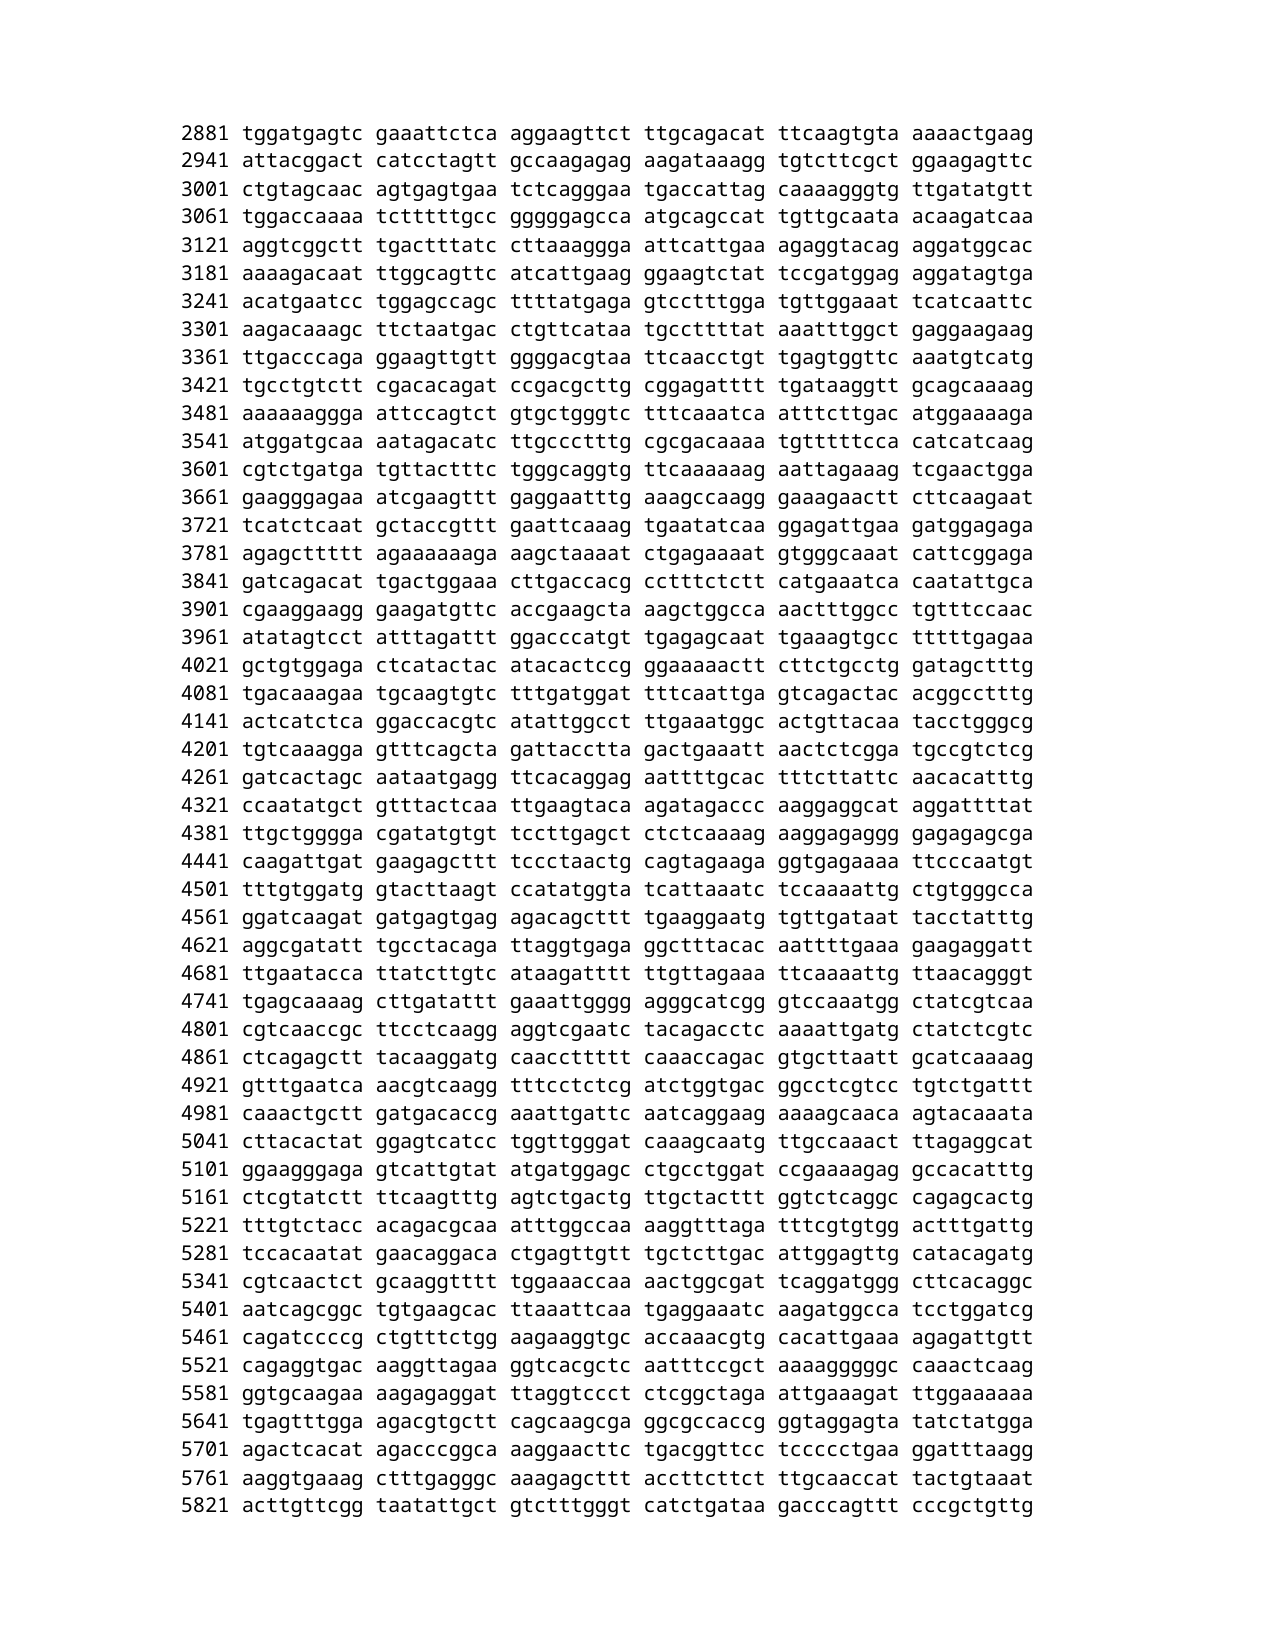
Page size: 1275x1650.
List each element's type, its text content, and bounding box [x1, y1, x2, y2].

text 5101 ggaagggaga gtcattgtat atgatggagc ctgcctggat ccgaaaagag gccacatttg [118, 1155, 1157, 1183]
text 4261 gatcactagc aataatgagg ttcacaggag aattttgcac tttcttattc aacacatttg [118, 763, 1157, 791]
text 3901 cgaaggaagg gaagatgttc accgaagcta aagctggcca aactttggcc tgtttccaac [118, 594, 1157, 622]
text 4381 ttgctgggga cgatatgtgt tccttgagct ctctcaaaag aaggagaggg gagagagcga [118, 819, 1157, 847]
text 3781 agagcttttt agaaaaaaga aagctaaaat ctgagaaaat gtgggcaaat cattcggaga [118, 538, 1157, 566]
text 3721 tcatctcaat gctaccgttt gaattcaaag tgaatatcaa ggagattgaa gatggagaga [118, 510, 1157, 538]
text 4981 caaactgctt gatgacaccg aaattgattc aatcaggaag aaaagcaaca agtacaaata [118, 1099, 1157, 1127]
text 3361 ttgacccaga ggaagttgtt ggggacgtaa ttcaacctgt tgagtggttc aaatgtcatg [118, 342, 1157, 370]
text 5521 cagaggtgac aaggttagaa ggtcacgctc aatttccgct aaaagggggc caaactcaag [118, 1351, 1157, 1379]
text 4021 gctgtggaga ctcatactac atacactccg ggaaaaactt cttctgcctg gatagctttg [118, 651, 1157, 678]
text 5041 cttacactat ggagtcatcc tggttgggat caaagcaatg ttgccaaact ttagaggcat [118, 1127, 1157, 1155]
text 3181 aaaagacaat ttggcagttc atcattgaag ggaagtctat tccgatggag aggatagtga [118, 258, 1157, 286]
text 5161 ctcgtatctt ttcaagtttg agtctgactg ttgctacttt ggtctcaggc cagagcactg [118, 1183, 1157, 1211]
text 4501 tttgtggatg gtacttaagt ccatatggta tcattaaatc tccaaaattg ctgtgggcca [118, 875, 1157, 903]
text 2881 tggatgagtc gaaattctca aggaagttct ttgcagacat ttcaagtgta aaaactgaag [118, 118, 1157, 146]
text 5581 ggtgcaagaa aagagaggat ttaggtccct ctcggctaga attgaaagat ttggaaaaaa [118, 1379, 1157, 1407]
text 4861 ctcagagctt tacaaggatg caaccttttt caaaccagac gtgcttaatt gcatcaaaag [118, 1043, 1157, 1071]
text 4201 tgtcaaagga gtttcagcta gattacctta gactgaaatt aactctcgga tgccgtctcg [118, 734, 1157, 763]
text 3481 aaaaaaggga attccagtct gtgctgggtc tttcaaatca atttcttgac atggaaaaga [118, 398, 1157, 426]
text 3241 acatgaatcc tggagccagc ttttatgaga gtcctttgga tgttggaaat tcatcaattc [118, 286, 1157, 314]
text 4441 caagattgat gaagagcttt tccctaactg cagtagaaga ggtgagaaaa ttcccaatgt [118, 847, 1157, 875]
text 5821 acttgttcgg taatattgct gtctttgggt catctgataa gacccagttt cccgctgttg [118, 1491, 1157, 1519]
text 3001 ctgtagcaac agtgagtgaa tctcagggaa tgaccattag caaaagggtg ttgatatgtt [118, 174, 1157, 202]
text 4621 aggcgatatt tgcctacaga ttaggtgaga ggctttacac aattttgaaa gaagaggatt [118, 931, 1157, 959]
text 4561 ggatcaagat gatgagtgag agacagcttt tgaaggaatg tgttgataat tacctatttg [118, 903, 1157, 931]
text 2941 attacggact catcctagtt gccaagagag aagataaagg tgtcttcgct ggaagagttc [118, 146, 1157, 174]
text 4141 actcatctca ggaccacgtc atattggcct ttgaaatggc actgttacaa tacctgggcg [118, 707, 1157, 734]
text 4681 ttgaatacca ttatcttgtc ataagatttt ttgttagaaa ttcaaaattg ttaacagggt [118, 959, 1157, 987]
text 4921 gtttgaatca aacgtcaagg tttcctctcg atctggtgac ggcctcgtcc tgtctgattt [118, 1071, 1157, 1099]
text 4801 cgtcaaccgc ttcctcaagg aggtcgaatc tacagacctc aaaattgatg ctatctcgtc [118, 1015, 1157, 1043]
text 3061 tggaccaaaa tctttttgcc gggggagcca atgcagccat tgttgcaata acaagatcaa [118, 202, 1157, 230]
text 3961 atatagtcct atttagattt ggacccatgt tgagagcaat tgaaagtgcc tttttgagaa [118, 622, 1157, 651]
text 3661 gaagggagaa atcgaagttt gaggaatttg aaagccaagg gaaagaactt cttcaagaat [118, 482, 1157, 510]
text 4081 tgacaaagaa tgcaagtgtc tttgatggat tttcaattga gtcagactac acggcctttg [118, 678, 1157, 707]
text 5281 tccacaatat gaacaggaca ctgagttgtt tgctcttgac attggagttg catacagatg [118, 1239, 1157, 1267]
text 5641 tgagtttgga agacgtgctt cagcaagcga ggcgccaccg ggtaggagta tatctatgga [118, 1407, 1157, 1435]
text 3841 gatcagacat tgactggaaa cttgaccacg cctttctctt catgaaatca caatattgca [118, 566, 1157, 594]
text 5701 agactcacat agacccggca aaggaacttc tgacggttcc tccccctgaa ggatttaagg [118, 1435, 1157, 1463]
text 3421 tgcctgtctt cgacacagat ccgacgcttg cggagatttt tgataaggtt gcagcaaaag [118, 370, 1157, 398]
text 5761 aaggtgaaag ctttgagggc aaagagcttt accttcttct ttgcaaccat tactgtaaat [118, 1463, 1157, 1491]
text 5401 aatcagcggc tgtgaagcac ttaaattcaa tgaggaaatc aagatggcca tcctggatcg [118, 1295, 1157, 1323]
text 5221 tttgtctacc acagacgcaa atttggccaa aaggtttaga tttcgtgtgg actttgattg [118, 1211, 1157, 1239]
text 3601 cgtctgatga tgttactttc tgggcaggtg ttcaaaaaag aattagaaag tcgaactgga [118, 454, 1157, 482]
text 3121 aggtcggctt tgactttatc cttaaaggga attcattgaa agaggtacag aggatggcac [118, 230, 1157, 258]
text 4321 ccaatatgct gtttactcaa ttgaagtaca agatagaccc aaggaggcat aggattttat [118, 791, 1157, 819]
text 4741 tgagcaaaag cttgatattt gaaattgggg agggcatcgg gtccaaatgg ctatcgtcaa [118, 987, 1157, 1015]
text 3541 atggatgcaa aatagacatc ttgccctttg cgcgacaaaa tgtttttcca catcatcaag [118, 426, 1157, 454]
text 5461 cagatccccg ctgtttctgg aagaaggtgc accaaacgtg cacattgaaa agagattgtt [118, 1323, 1157, 1351]
text 3301 aagacaaagc ttctaatgac ctgttcataa tgccttttat aaatttggct gaggaagaag [118, 314, 1157, 342]
text 5341 cgtcaactct gcaaggtttt tggaaaccaa aactggcgat tcaggatggg cttcacaggc [118, 1267, 1157, 1295]
